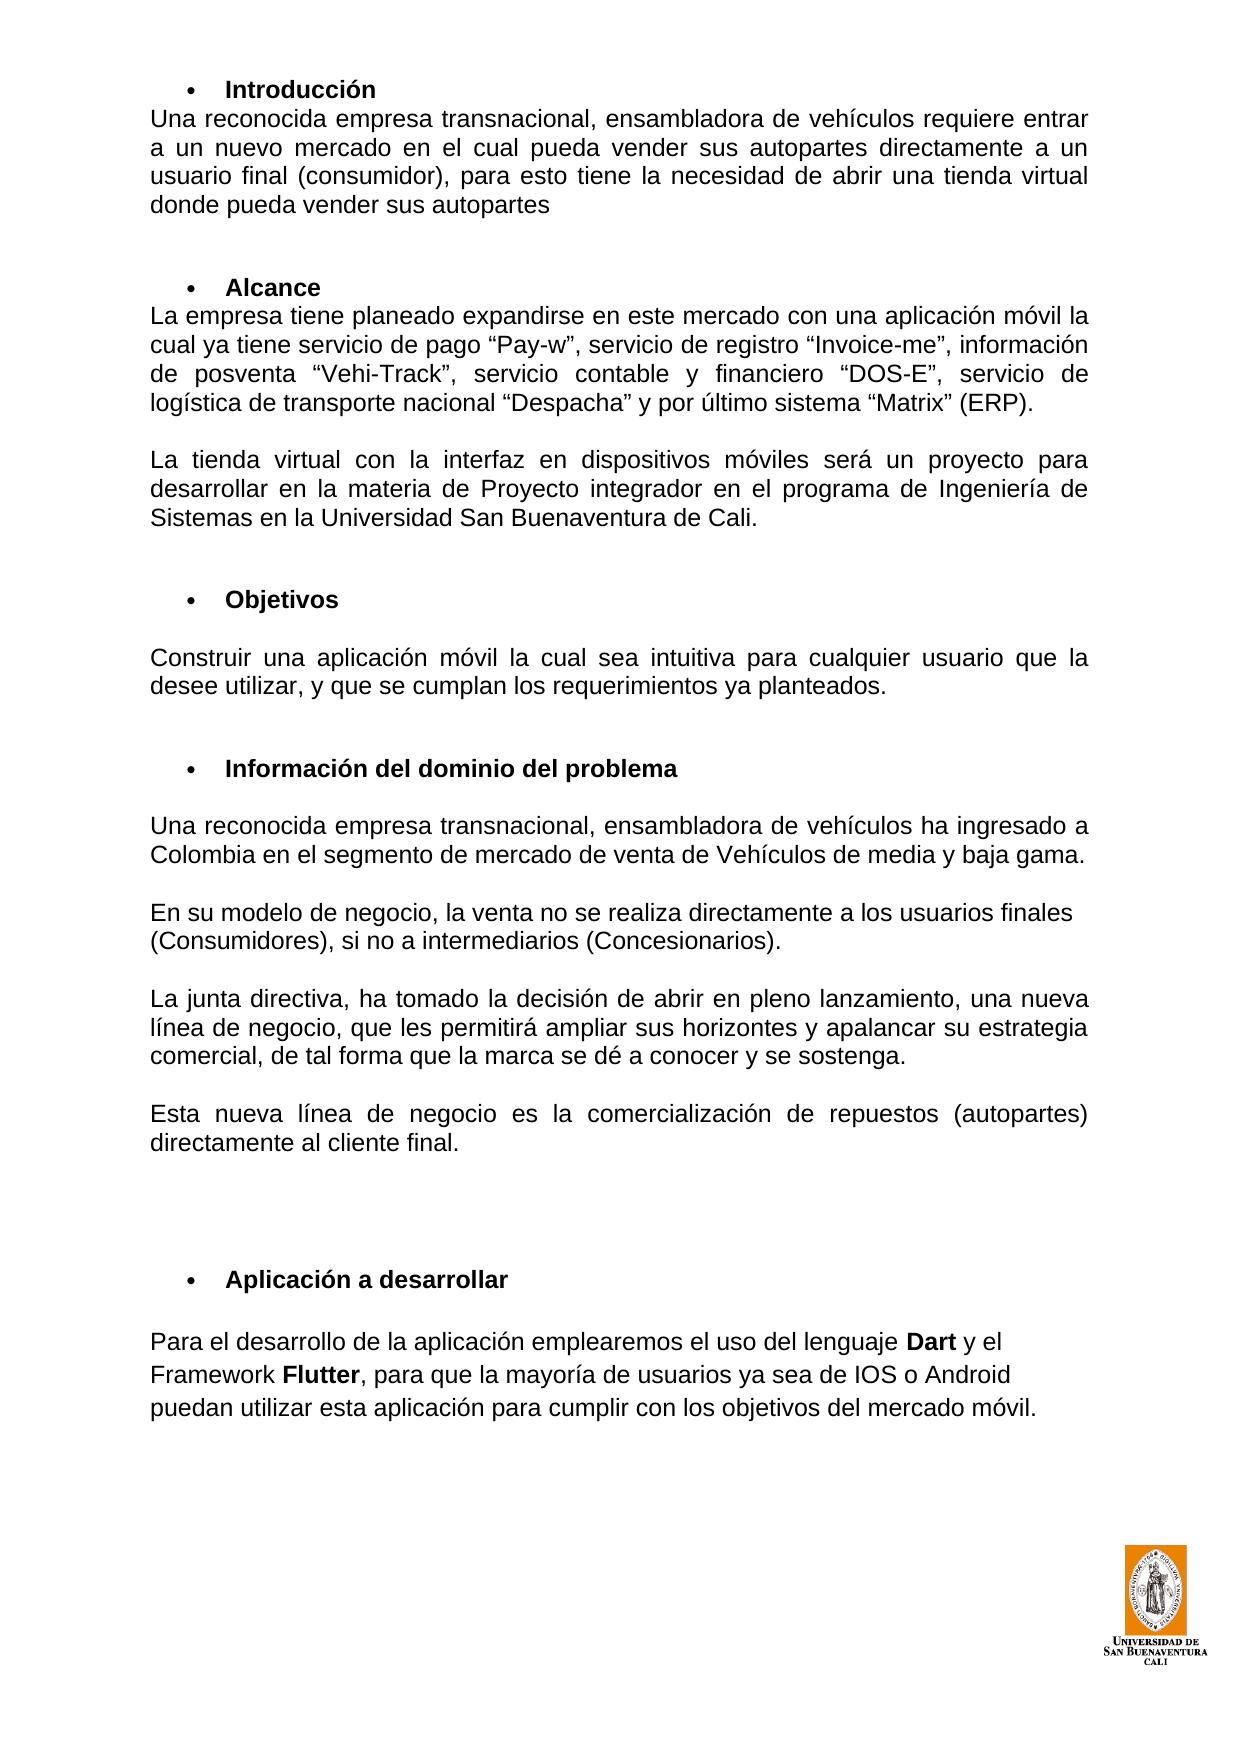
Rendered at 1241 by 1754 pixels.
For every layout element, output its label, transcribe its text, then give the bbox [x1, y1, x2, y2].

list Alcance [187, 272, 1090, 301]
list Objetivos [187, 585, 1090, 614]
text (Consumidores), si no a intermediarios (Concesionarios). [150, 926, 1090, 955]
text La junta directiva, ha tomado la decisión de abrir en pleno lanzamiento, una nueva línea de negocio, que les permitirá ampliar sus horizontes y apalancar su estrategia comercial, de tal forma que la marca se dé a conocer y se sostenga. [150, 984, 1090, 1070]
text La tienda virtual con la interfaz en dispositivos móviles será un proyecto para desarrollar en la materia de Proyecto integrador en el programa de Ingeniería de Sistemas en la Universidad San Buenaventura de Cali. [150, 445, 1090, 531]
list Introducción [187, 75, 1090, 104]
text Para el desarrollo de la aplicación emplearemos el uso del lenguaje Dart y el Framework Flutter, para que la mayoría de usuarios ya sea de IOS o Android puedan utilizar esta aplicación para cumplir con los objetivos del mercado móvil. [150, 1294, 1090, 1422]
text Esta nueva línea de negocio es la comercialización de repuestos (autopartes) directamente al cliente final. [150, 1099, 1090, 1156]
text La empresa tiene planeado expandirse en este mercado con una aplicación móvil la cual ya tiene servicio de pago “Pay-w”, servicio de registro “Invoice-me”, información de posventa “Vehi-Track”, servicio contable y financiero “DOS-E”, servicio de logística de transporte nacional “Despacha” y por último sistema “Matrix” (ERP). [150, 301, 1090, 416]
list Aplicación a desarrollar [187, 1265, 1090, 1294]
list Información del dominio del problema [187, 754, 1090, 782]
text Construir una aplicación móvil la cual sea intuitiva para cualquier usuario que la desee utilizar, y que se cumplan los requerimientos ya planteados. [150, 642, 1090, 700]
text Una reconocida empresa transnacional, ensambladora de vehículos requiere entrar a un nuevo mercado en el cual pueda vender sus autopartes directamente a un usuario final (consumidor), para esto tiene la necesidad de abrir una tienda virtual donde pueda vender sus autopartes [150, 104, 1090, 219]
text Una reconocida empresa transnacional, ensambladora de vehículos ha ingresado a Colombia en el segmento de mercado de venta de Vehículos de media y baja gama. [150, 811, 1090, 869]
text En su modelo de negocio, la venta no se realiza directamente a los usuarios finales [150, 897, 1090, 926]
